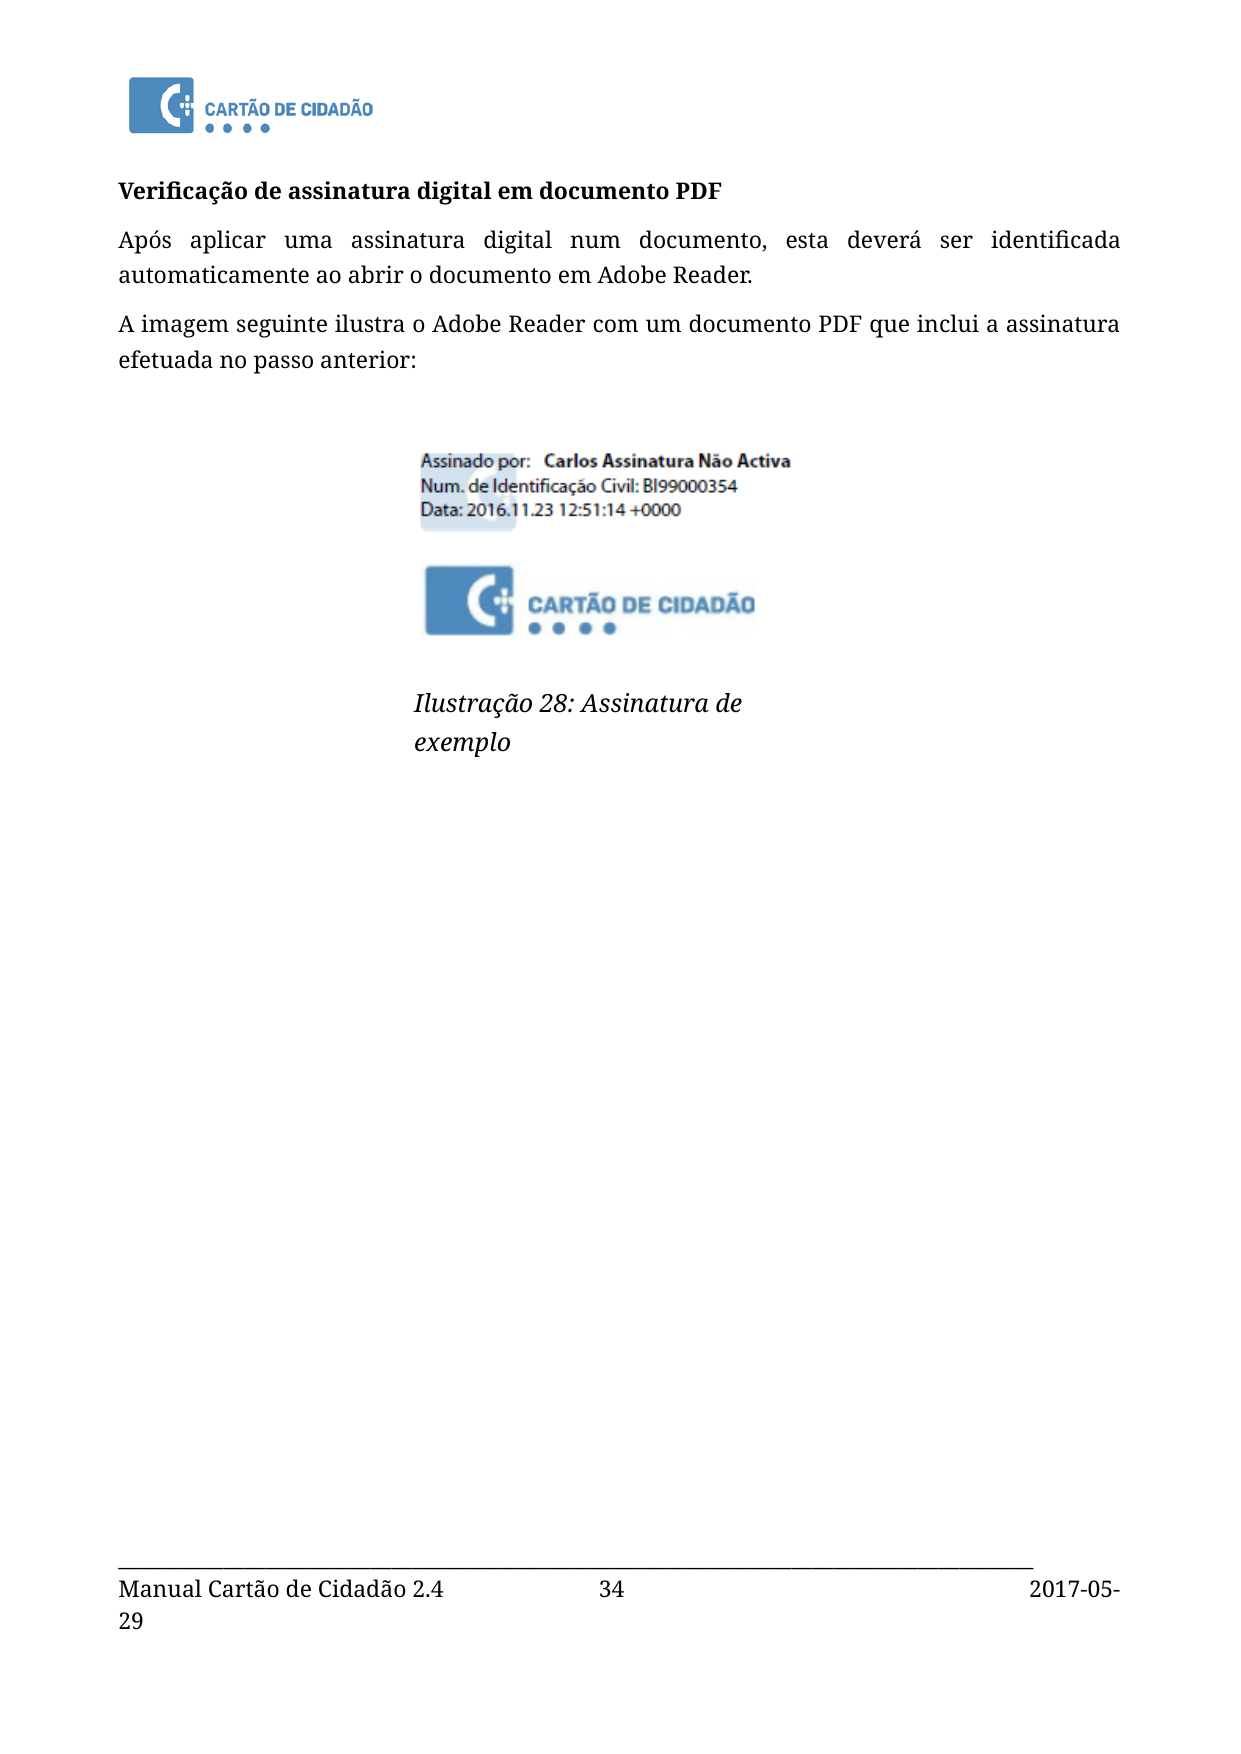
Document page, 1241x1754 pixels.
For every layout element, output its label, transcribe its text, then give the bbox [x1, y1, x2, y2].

text A imagem seguinte ilustra o Adobe Reader com um documento PDF que inclui a assinatura efetuada no passo anterior: [118, 308, 1122, 375]
text Verificação de assinatura digital em documento PDF [118, 175, 1122, 206]
text Após aplicar uma assinatura digital num documento, esta deverá ser identificada automaticamente ao abrir o documento em Adobe Reader. [118, 223, 1122, 291]
picture [413, 441, 827, 681]
text Ilustração 28: Assinatura de exemplo [414, 681, 826, 759]
picture [126, 71, 419, 141]
